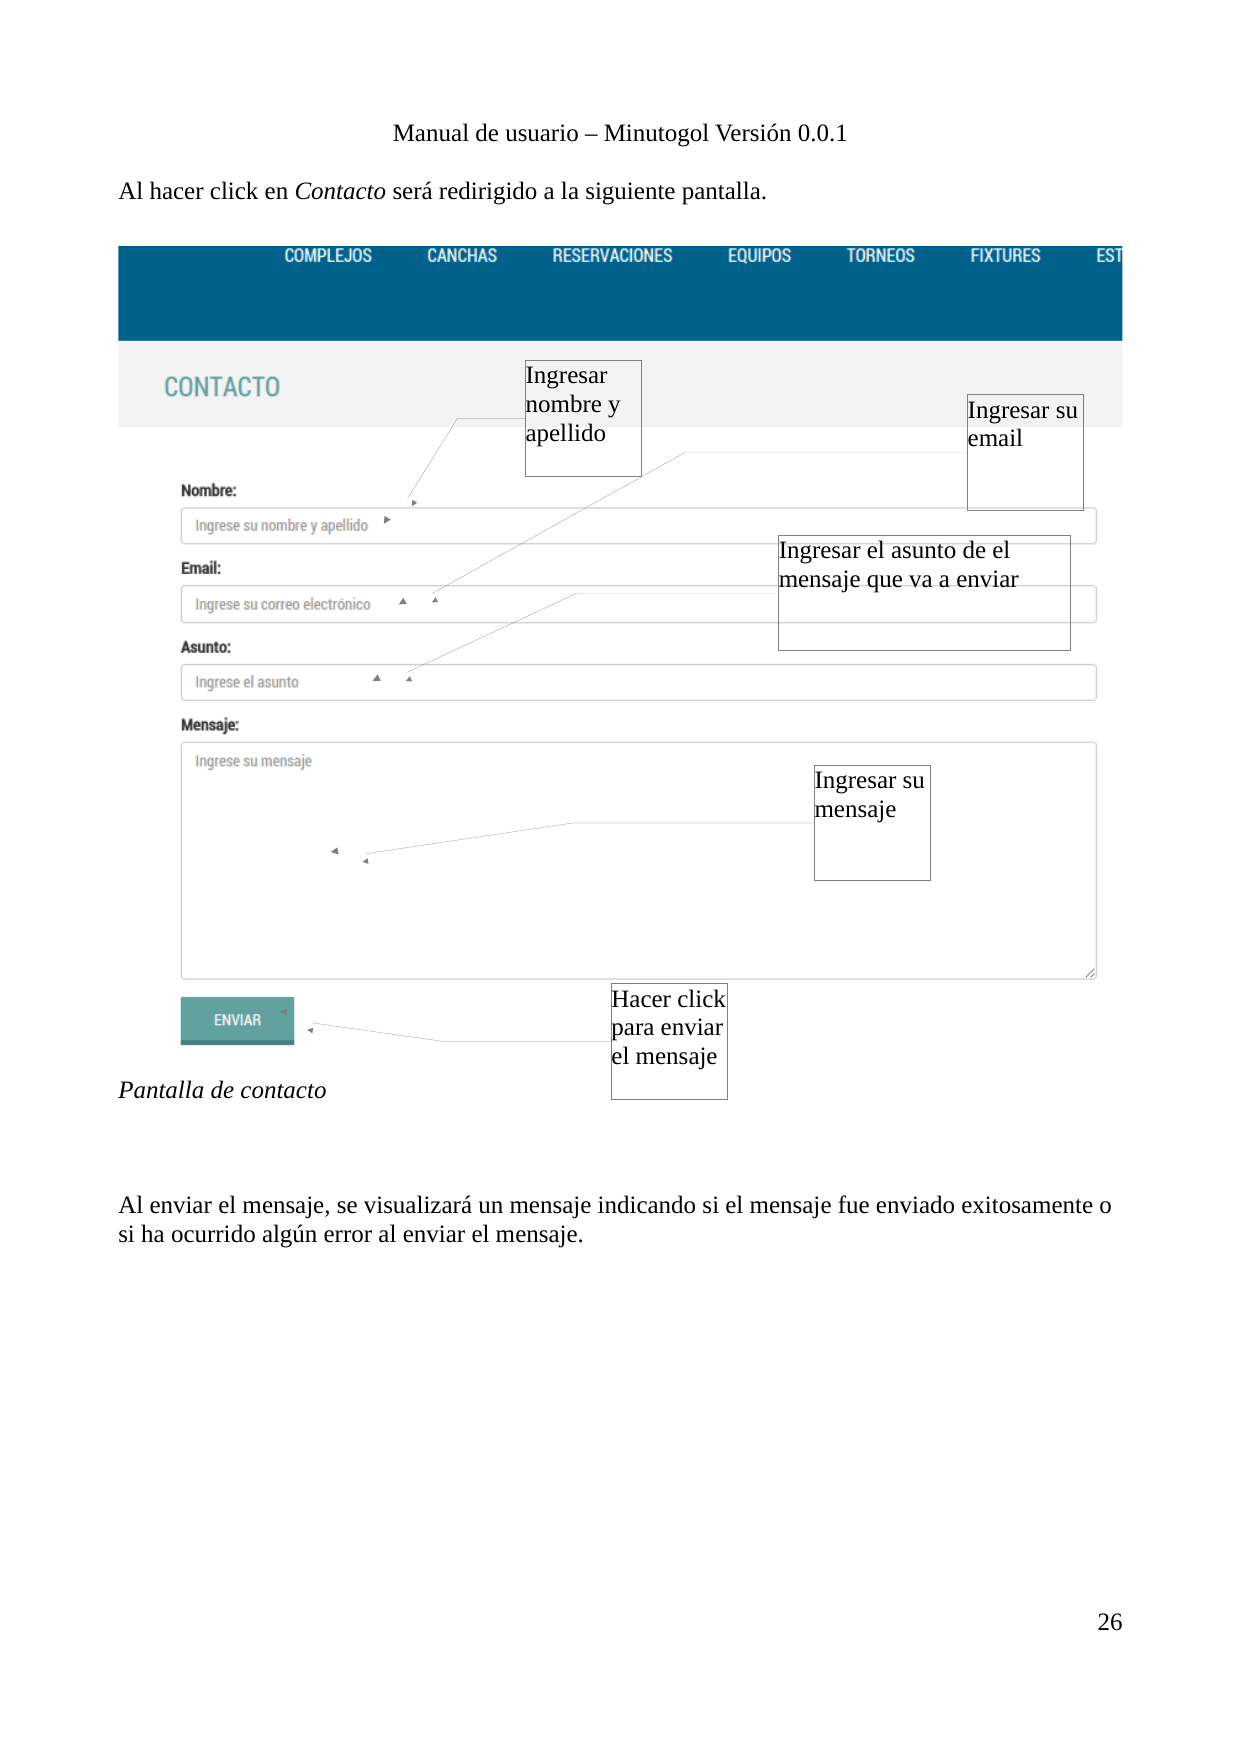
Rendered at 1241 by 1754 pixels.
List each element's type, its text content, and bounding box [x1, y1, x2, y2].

picture [730, 249, 791, 263]
picture [554, 249, 609, 261]
picture [1106, 255, 1114, 261]
picture [429, 249, 497, 261]
picture [972, 249, 1021, 261]
picture [285, 249, 371, 261]
picture [611, 249, 662, 261]
picture [1098, 249, 1105, 261]
picture [665, 255, 672, 261]
picture [612, 984, 727, 1076]
text Al enviar el mensaje, se visualizará un mensaje indicando si el mensaje fue enviado exitosamente o si ha ocurrido algún error al enviar el mensaje. [118, 1190, 1122, 1248]
picture [1106, 249, 1123, 261]
text Pantalla de contacto [118, 1076, 1122, 1104]
picture [848, 249, 914, 261]
picture [1032, 249, 1040, 255]
picture [664, 249, 672, 255]
picture [1032, 255, 1040, 261]
picture [1024, 249, 1031, 261]
picture [615, 1025, 620, 1034]
picture [118, 341, 1123, 1076]
text Al hacer click en Contacto será redirigido a la siguiente pantalla. [118, 176, 1122, 205]
